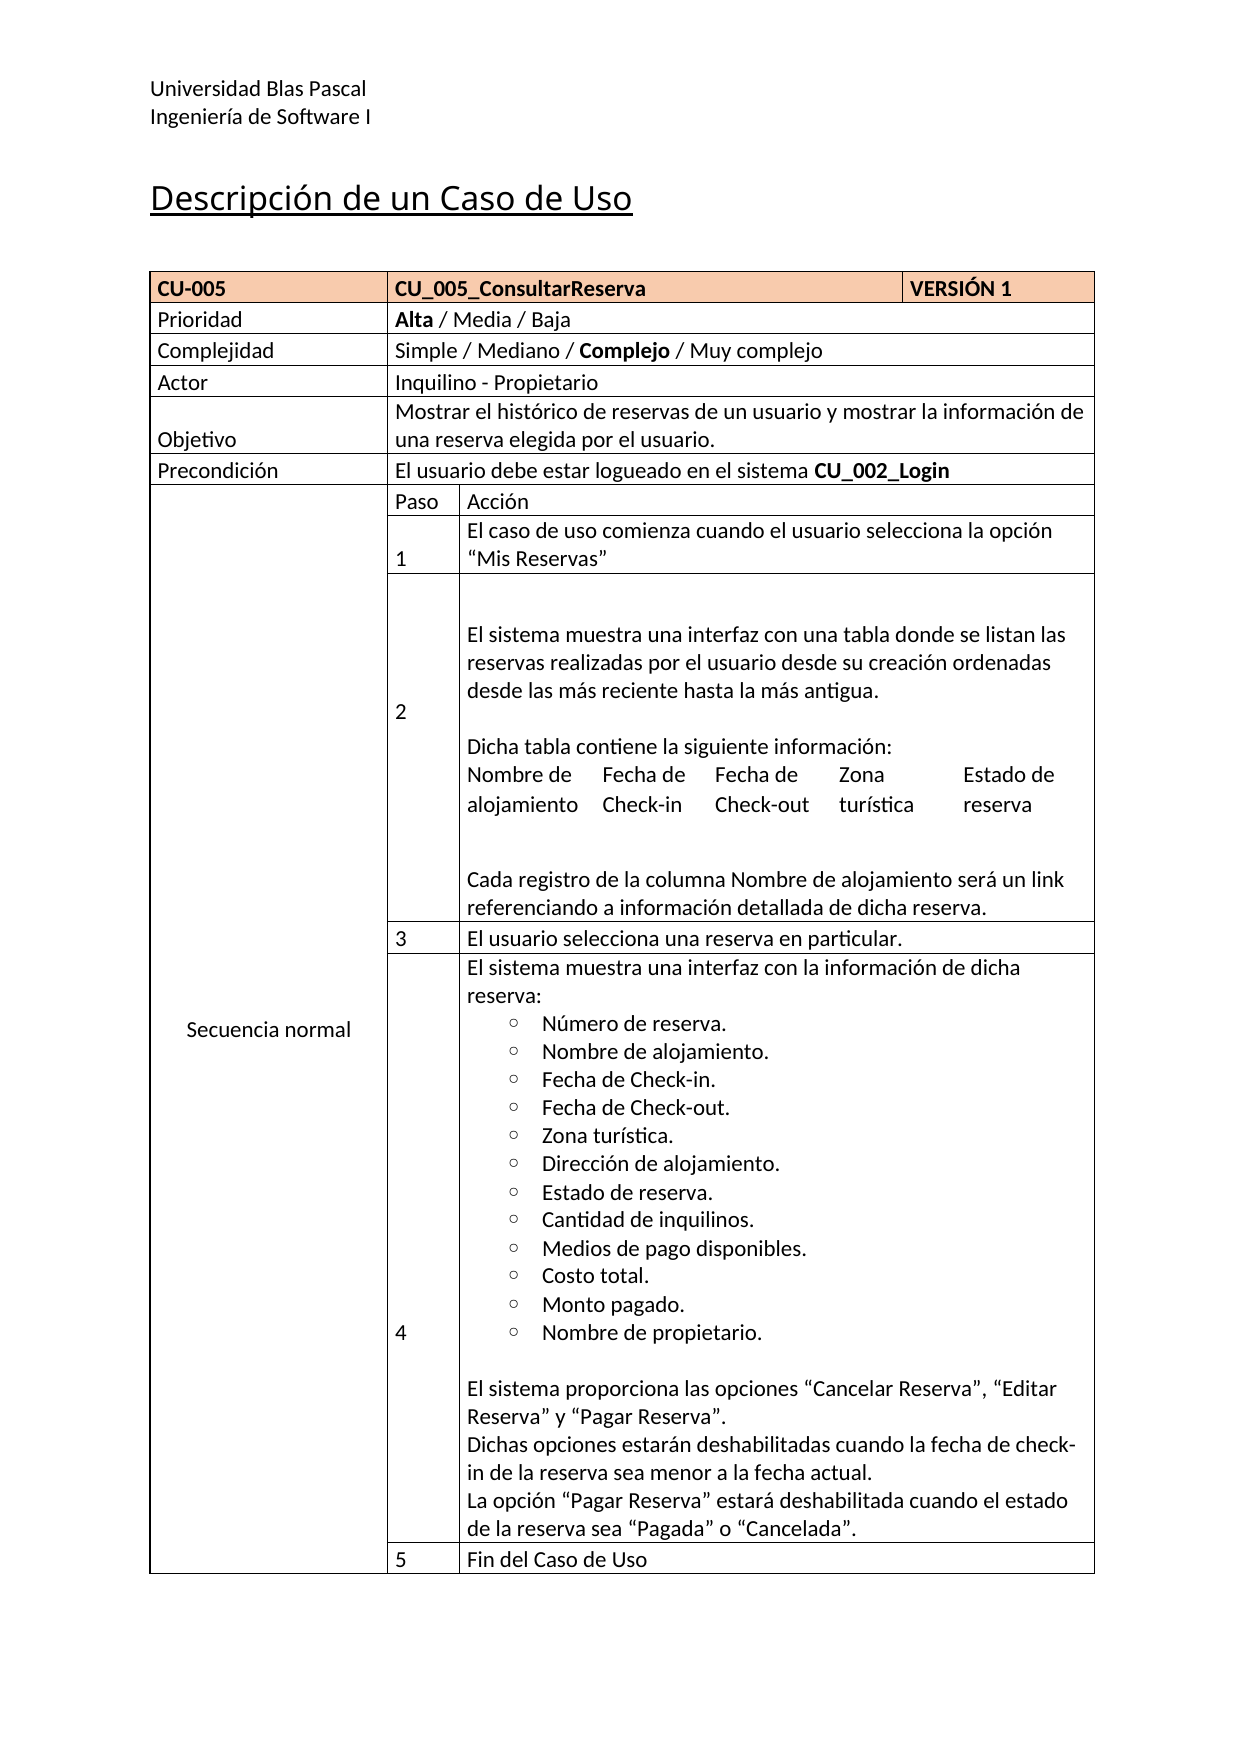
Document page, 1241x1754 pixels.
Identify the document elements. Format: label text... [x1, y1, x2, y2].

table_cell Fin del Caso de Uso [460, 1543, 1094, 1573]
table_cell Paso [388, 485, 459, 515]
table_cell Precondición [151, 454, 387, 484]
table_cell 3 [388, 922, 459, 952]
table_cell 1 [388, 516, 459, 572]
table_cell Simple / Mediano / Complejo / Muy complejo [388, 334, 1094, 364]
table_header CU_005_ConsultarReserva [388, 272, 902, 302]
table_cell El sistema muestra una interfaz con la información de dicha reserva: Número de reserva. Nombre de alojamiento. Fecha de Check-in. Fecha de Check-out. Zona turística. Dirección de alojamiento. Estado de reserva. Cantidad de inquilinos. Medios de pago disponibles. Costo total. Monto pagado. Nombre de propietario. El sistema proporciona las opciones “Cancelar Reserva”, “Editar Reserva” y “Pagar Reserva”. Dichas opciones estarán deshabilitadas cuando la fecha de check-in de la reserva sea menor a la fecha actual. La opción “Pagar Reserva” estará deshabilitada cuando el estado de la reserva sea “Pagada” o “Cancelada”. [460, 954, 1094, 1542]
table_cell El caso de uso comienza cuando el usuario selecciona la opción “Mis Reservas” [460, 516, 1094, 572]
table_cell Inquilino - Propietario [388, 366, 1094, 396]
table_cell Actor [151, 366, 387, 396]
table_cell Alta / Media / Baja [388, 303, 1094, 333]
table_header Fecha de Check-out [715, 760, 839, 837]
table_cell Complejidad [151, 334, 387, 364]
table_header Nombre de alojamiento [467, 760, 602, 837]
table_cell El usuario debe estar logueado en el sistema CU_002_Login [388, 454, 1094, 484]
table_cell El sistema muestra una interfaz con una tabla donde se listan las reservas realizadas por el usuario desde su creación ordenadas desde las más reciente hasta la más antigua. Dicha tabla contiene la siguiente información: Cada registro de la columna Nombre de alojamiento será un link referenciando a información detallada de dicha reserva. [460, 574, 1094, 921]
table_cell Acción [460, 485, 1094, 515]
table_header CU-005 [151, 272, 387, 302]
table_cell Objetivo [151, 397, 387, 453]
table_cell Mostrar el histórico de reservas de un usuario y mostrar la información de una reserva elegida por el usuario. [388, 397, 1094, 453]
table_cell 2 [388, 574, 459, 921]
subtitle Descripción de un Caso de Uso [150, 175, 1090, 220]
table_header Zona turística [839, 760, 963, 837]
table_header Fecha de Check-in [602, 760, 715, 837]
table_cell 4 [388, 954, 459, 1542]
table_header VERSIÓN 1 [903, 272, 1094, 302]
table_cell El usuario selecciona una reserva en particular. [460, 922, 1094, 952]
table_cell Secuencia normal [151, 485, 387, 1573]
table_header Estado de reserva [963, 760, 1087, 837]
table_cell 5 [388, 1543, 459, 1573]
table_cell Prioridad [151, 303, 387, 333]
